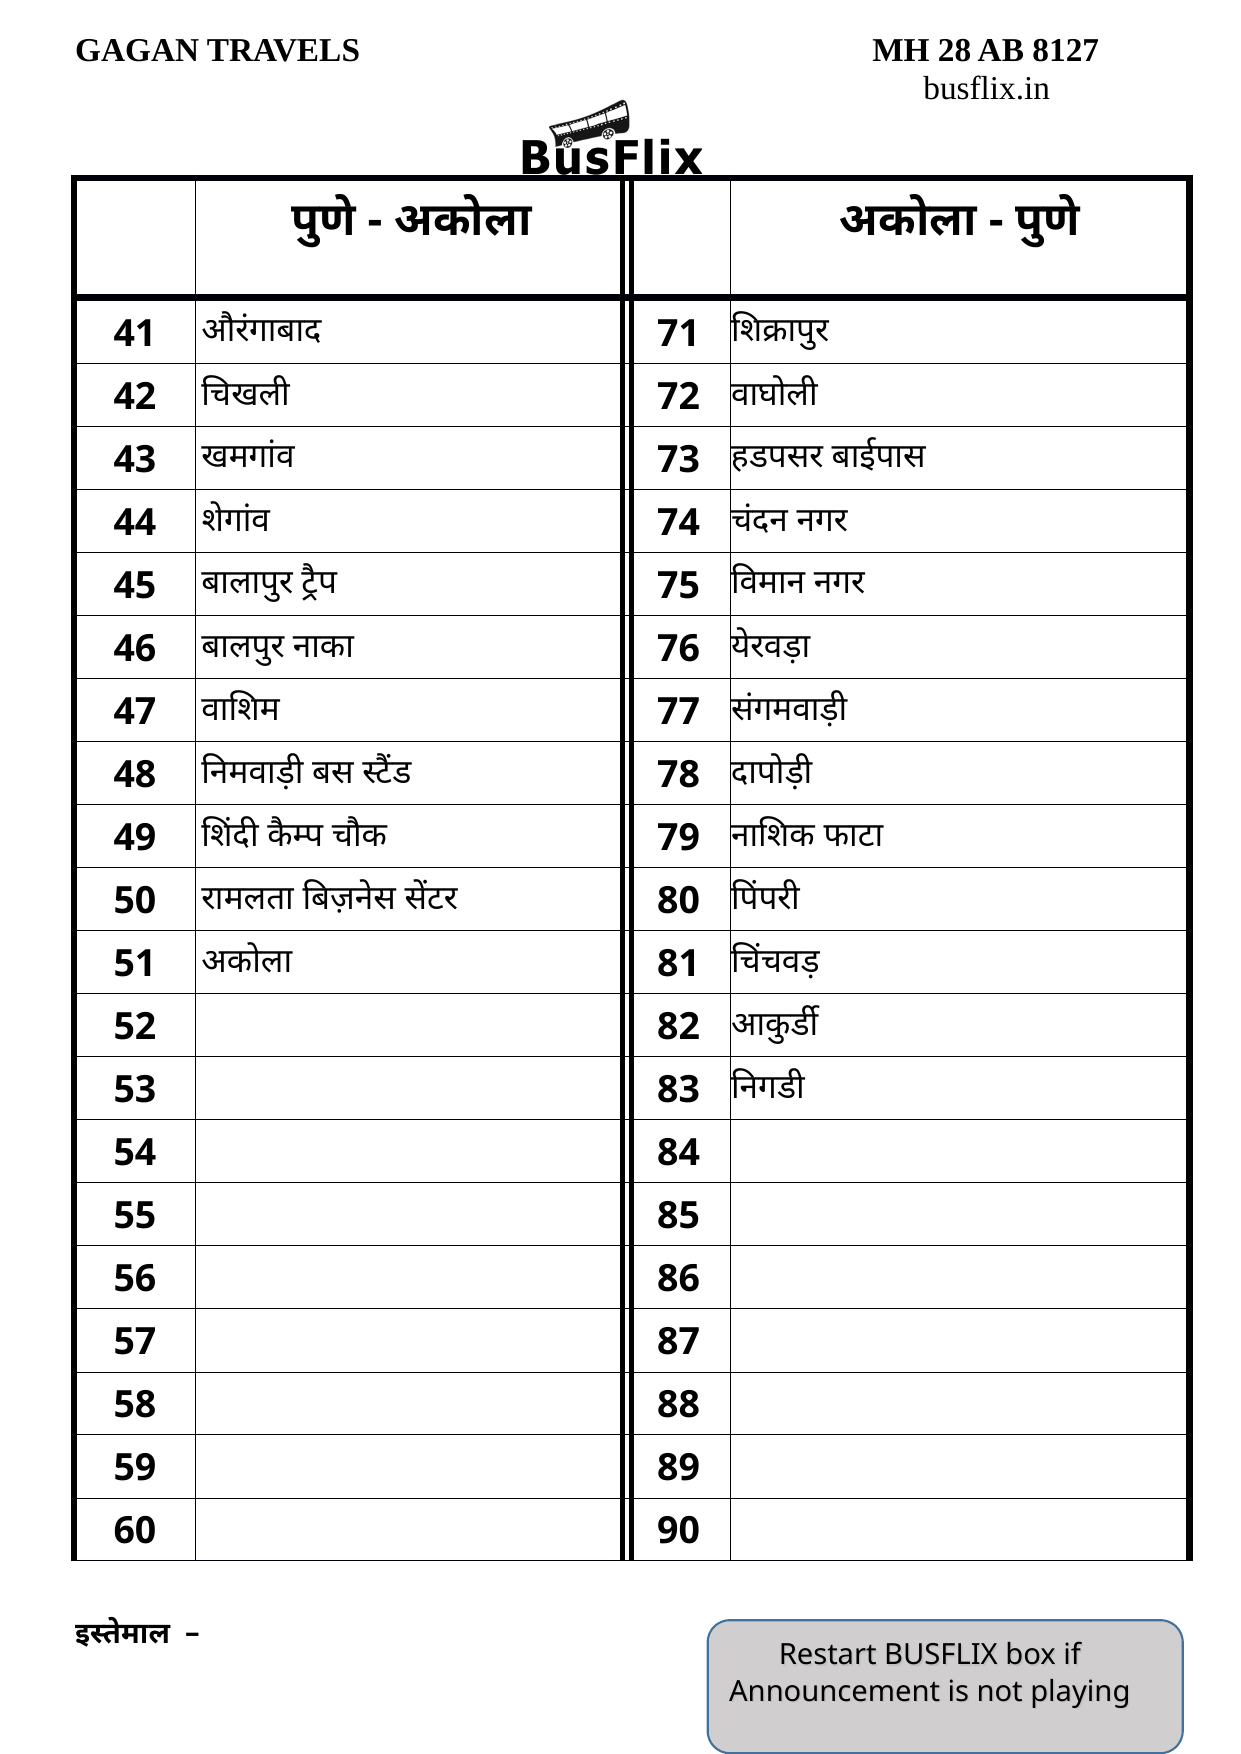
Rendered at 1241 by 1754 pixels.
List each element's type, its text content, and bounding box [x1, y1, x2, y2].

table_cell 56 [77, 1246, 195, 1308]
table_cell [196, 1499, 620, 1560]
table_cell [196, 1183, 620, 1245]
table_cell खमगांव [196, 427, 620, 489]
table_cell [196, 1435, 620, 1497]
table_cell [731, 1373, 1186, 1434]
table_cell 87 [634, 1309, 730, 1371]
table_cell 54 [77, 1120, 195, 1182]
table_cell चंदन नगर [731, 490, 1186, 552]
table_header [77, 181, 195, 294]
table_cell 43 [77, 427, 195, 489]
table_cell 48 [77, 742, 195, 804]
table_cell [196, 1309, 620, 1371]
table_cell शिंदी कैम्प चौक [196, 805, 620, 867]
table_cell 72 [634, 364, 730, 426]
table_cell 51 [77, 931, 195, 993]
table_cell [731, 1435, 1186, 1497]
table_cell [196, 1373, 620, 1434]
table_cell 55 [77, 1183, 195, 1245]
table_cell 42 [77, 364, 195, 426]
table_cell नाशिक फाटा [731, 805, 1186, 867]
table_cell 79 [634, 805, 730, 867]
table_cell 60 [77, 1499, 195, 1560]
table_cell [196, 994, 620, 1056]
table_header पुणे - अकोला [196, 181, 620, 294]
table_cell 46 [77, 616, 195, 678]
table_cell 81 [634, 931, 730, 993]
table_cell चिखली [196, 364, 620, 426]
table_cell 85 [634, 1183, 730, 1245]
text इस्तेमाल – [75, 1612, 1165, 1652]
table_cell 71 [634, 301, 730, 363]
table_cell 78 [634, 742, 730, 804]
table_cell 76 [634, 616, 730, 678]
table_cell 41 [77, 301, 195, 363]
table_cell 45 [77, 553, 195, 615]
table_cell वाशिम [196, 679, 620, 741]
table_cell 82 [634, 994, 730, 1056]
table_cell 80 [634, 868, 730, 930]
table_cell चिंचवड़ [731, 931, 1186, 993]
table_cell 74 [634, 490, 730, 552]
table_cell [196, 1120, 620, 1182]
table_cell बालपुर नाका [196, 616, 620, 678]
table_cell 44 [77, 490, 195, 552]
table_cell 86 [634, 1246, 730, 1308]
table_cell पिंपरी [731, 868, 1186, 930]
table_cell 50 [77, 868, 195, 930]
table_cell शेगांव [196, 490, 620, 552]
table_cell हडपसर बाईपास [731, 427, 1186, 489]
table_cell विमान नगर [731, 553, 1186, 615]
table_cell 84 [634, 1120, 730, 1182]
table_header [634, 181, 730, 294]
table_cell 52 [77, 994, 195, 1056]
table_cell संगमवाड़ी [731, 679, 1186, 741]
table_cell दापोड़ी [731, 742, 1186, 804]
table_cell निमवाड़ी बस स्टैंड [196, 742, 620, 804]
table_cell [196, 1246, 620, 1308]
table_cell 73 [634, 427, 730, 489]
table_cell 89 [634, 1435, 730, 1497]
table_cell शिक्रापुर [731, 301, 1186, 363]
table_cell [731, 1120, 1186, 1182]
table_cell 57 [77, 1309, 195, 1371]
table_cell 49 [77, 805, 195, 867]
table_header अकोला - पुणे [731, 181, 1186, 294]
table_cell 88 [634, 1373, 730, 1434]
table_cell 58 [77, 1373, 195, 1434]
table_cell 53 [77, 1057, 195, 1119]
table_cell 83 [634, 1057, 730, 1119]
table_cell औरंगाबाद [196, 301, 620, 363]
table_cell येरवड़ा [731, 616, 1186, 678]
table_cell बालापुर ट्रैप [196, 553, 620, 615]
table_cell 47 [77, 679, 195, 741]
table_cell अकोला [196, 931, 620, 993]
table_cell आकुर्डी [731, 994, 1186, 1056]
table_cell वाघोली [731, 364, 1186, 426]
table_cell [731, 1499, 1186, 1560]
table_cell 90 [634, 1499, 730, 1560]
table_cell [731, 1246, 1186, 1308]
table_cell 75 [634, 553, 730, 615]
table_cell 59 [77, 1435, 195, 1497]
table_cell [731, 1309, 1186, 1371]
table_cell [196, 1057, 620, 1119]
table_cell [731, 1183, 1186, 1245]
table_cell रामलता बिज़नेस सेंटर [196, 868, 620, 930]
table_cell निगडी [731, 1057, 1186, 1119]
table_cell 77 [634, 679, 730, 741]
